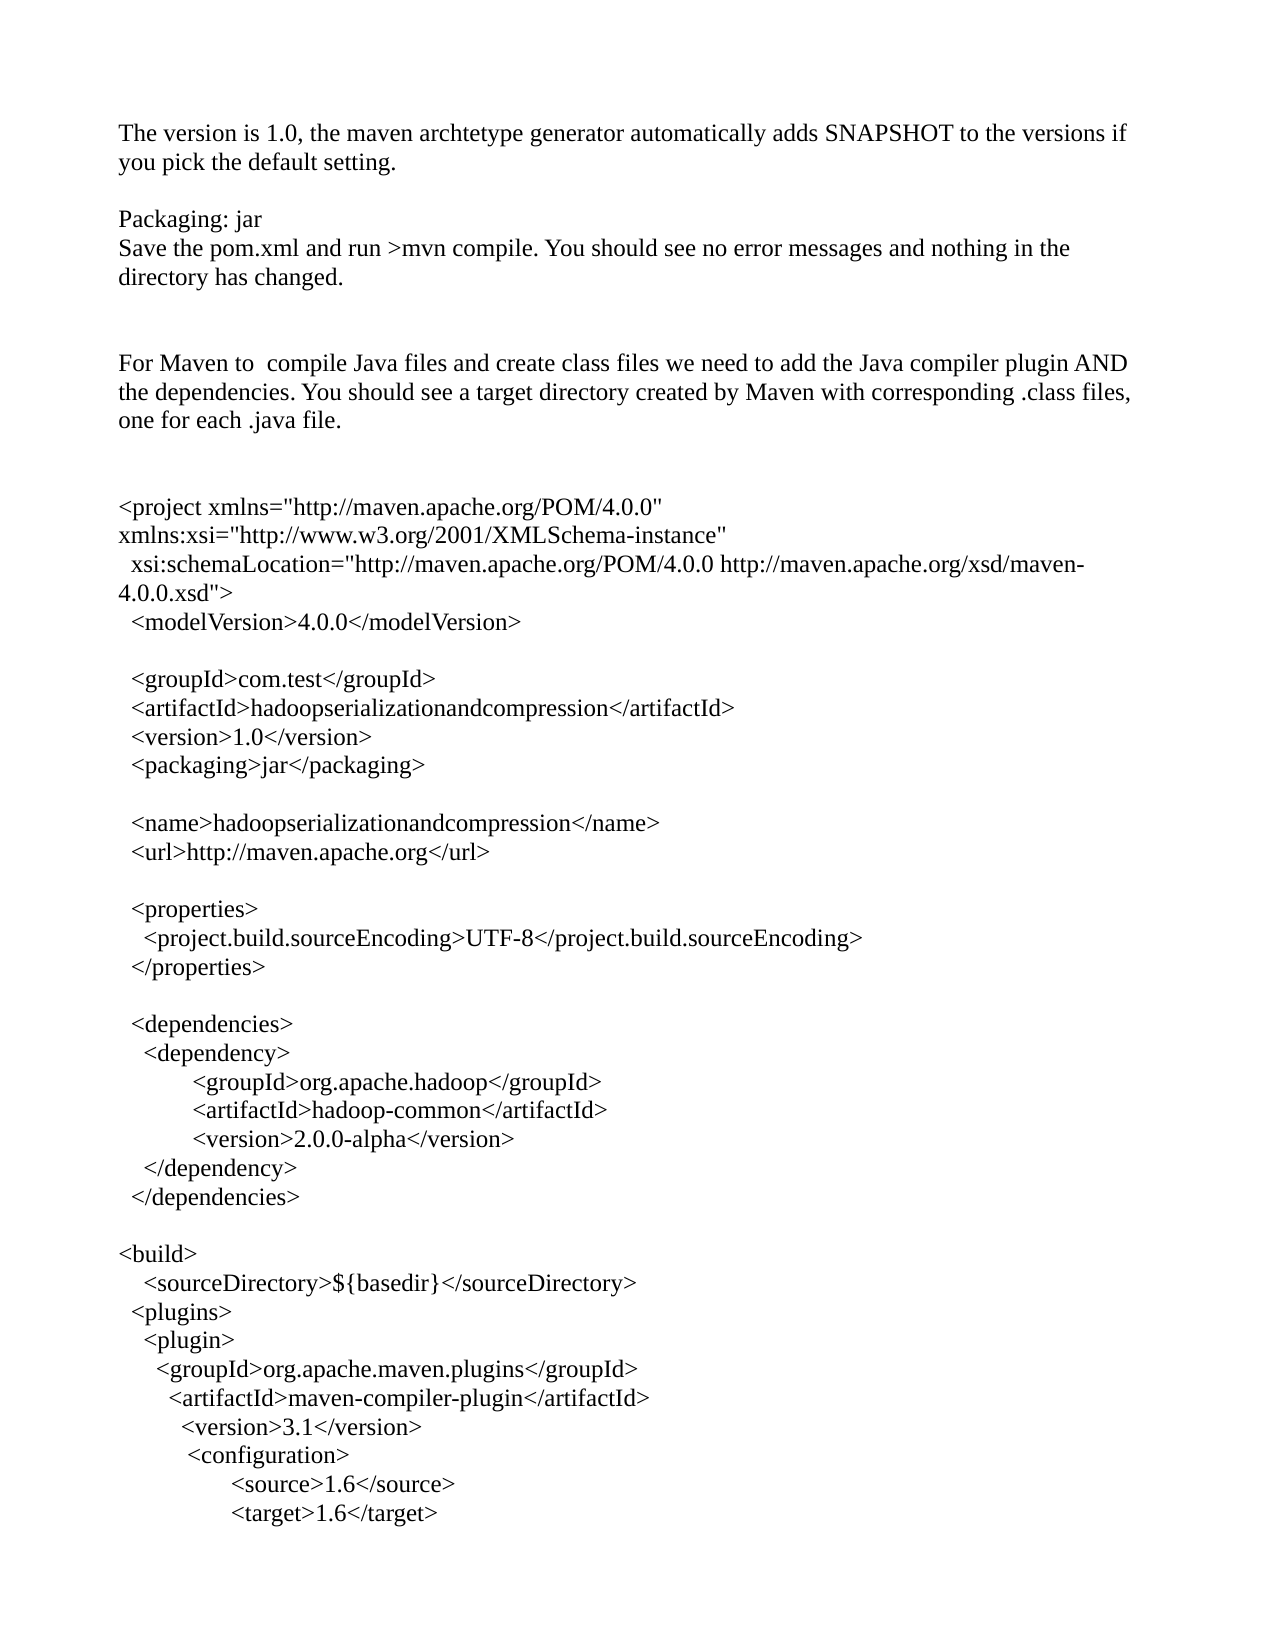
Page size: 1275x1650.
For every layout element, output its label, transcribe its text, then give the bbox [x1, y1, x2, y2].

text <groupId>org.apache.maven.plugins</groupId> [118, 1354, 1157, 1383]
text <plugins> [118, 1297, 1157, 1326]
text <packaging>jar</packaging> [118, 751, 1157, 779]
text <url>http://maven.apache.org</url> [118, 837, 1157, 866]
text </dependency> [118, 1153, 1157, 1182]
text For Maven to compile Java files and create class files we need to add the Java compiler plugin AND the dependencies. You should see a target directory created by Maven with corresponding .class files, one for each .java file. [118, 348, 1157, 434]
text <sourceDirectory>${basedir}</sourceDirectory> [118, 1268, 1157, 1297]
text Packaging: jar [118, 204, 1157, 233]
text <version>3.1</version> [118, 1412, 1157, 1441]
text <project.build.sourceEncoding>UTF-8</project.build.sourceEncoding> [118, 923, 1157, 952]
text <properties> [118, 894, 1157, 923]
text <dependency> [118, 1038, 1157, 1067]
text <artifactId>hadoopserializationandcompression</artifactId> [118, 693, 1157, 722]
text <version>1.0</version> [118, 722, 1157, 751]
text <modelVersion>4.0.0</modelVersion> [118, 607, 1157, 636]
text </dependencies> [118, 1182, 1157, 1211]
text <target>1.6</target> [118, 1498, 1157, 1527]
text Save the pom.xml and run >mvn compile. You should see no error messages and nothing in the directory has changed. [118, 233, 1157, 291]
text </properties> [118, 952, 1157, 981]
text <version>2.0.0-alpha</version> [118, 1124, 1157, 1153]
text <groupId>org.apache.hadoop</groupId> [118, 1067, 1157, 1096]
text <build> [118, 1239, 1157, 1268]
text <artifactId>maven-compiler-plugin</artifactId> [118, 1383, 1157, 1412]
text <name>hadoopserializationandcompression</name> [118, 808, 1157, 837]
text The version is 1.0, the maven archtetype generator automatically adds SNAPSHOT to the versions if you pick the default setting. [118, 118, 1157, 176]
text <dependencies> [118, 1009, 1157, 1038]
text <groupId>com.test</groupId> [118, 664, 1157, 693]
text <plugin> [118, 1326, 1157, 1354]
text <project xmlns="http://maven.apache.org/POM/4.0.0" xmlns:xsi="http://www.w3.org/2001/XMLSchema-instance" [118, 492, 1157, 549]
text xsi:schemaLocation="http://maven.apache.org/POM/4.0.0 http://maven.apache.org/xsd/maven-4.0.0.xsd"> [118, 549, 1157, 607]
text <configuration> [118, 1441, 1157, 1469]
text <source>1.6</source> [118, 1469, 1157, 1498]
text <artifactId>hadoop-common</artifactId> [118, 1096, 1157, 1124]
